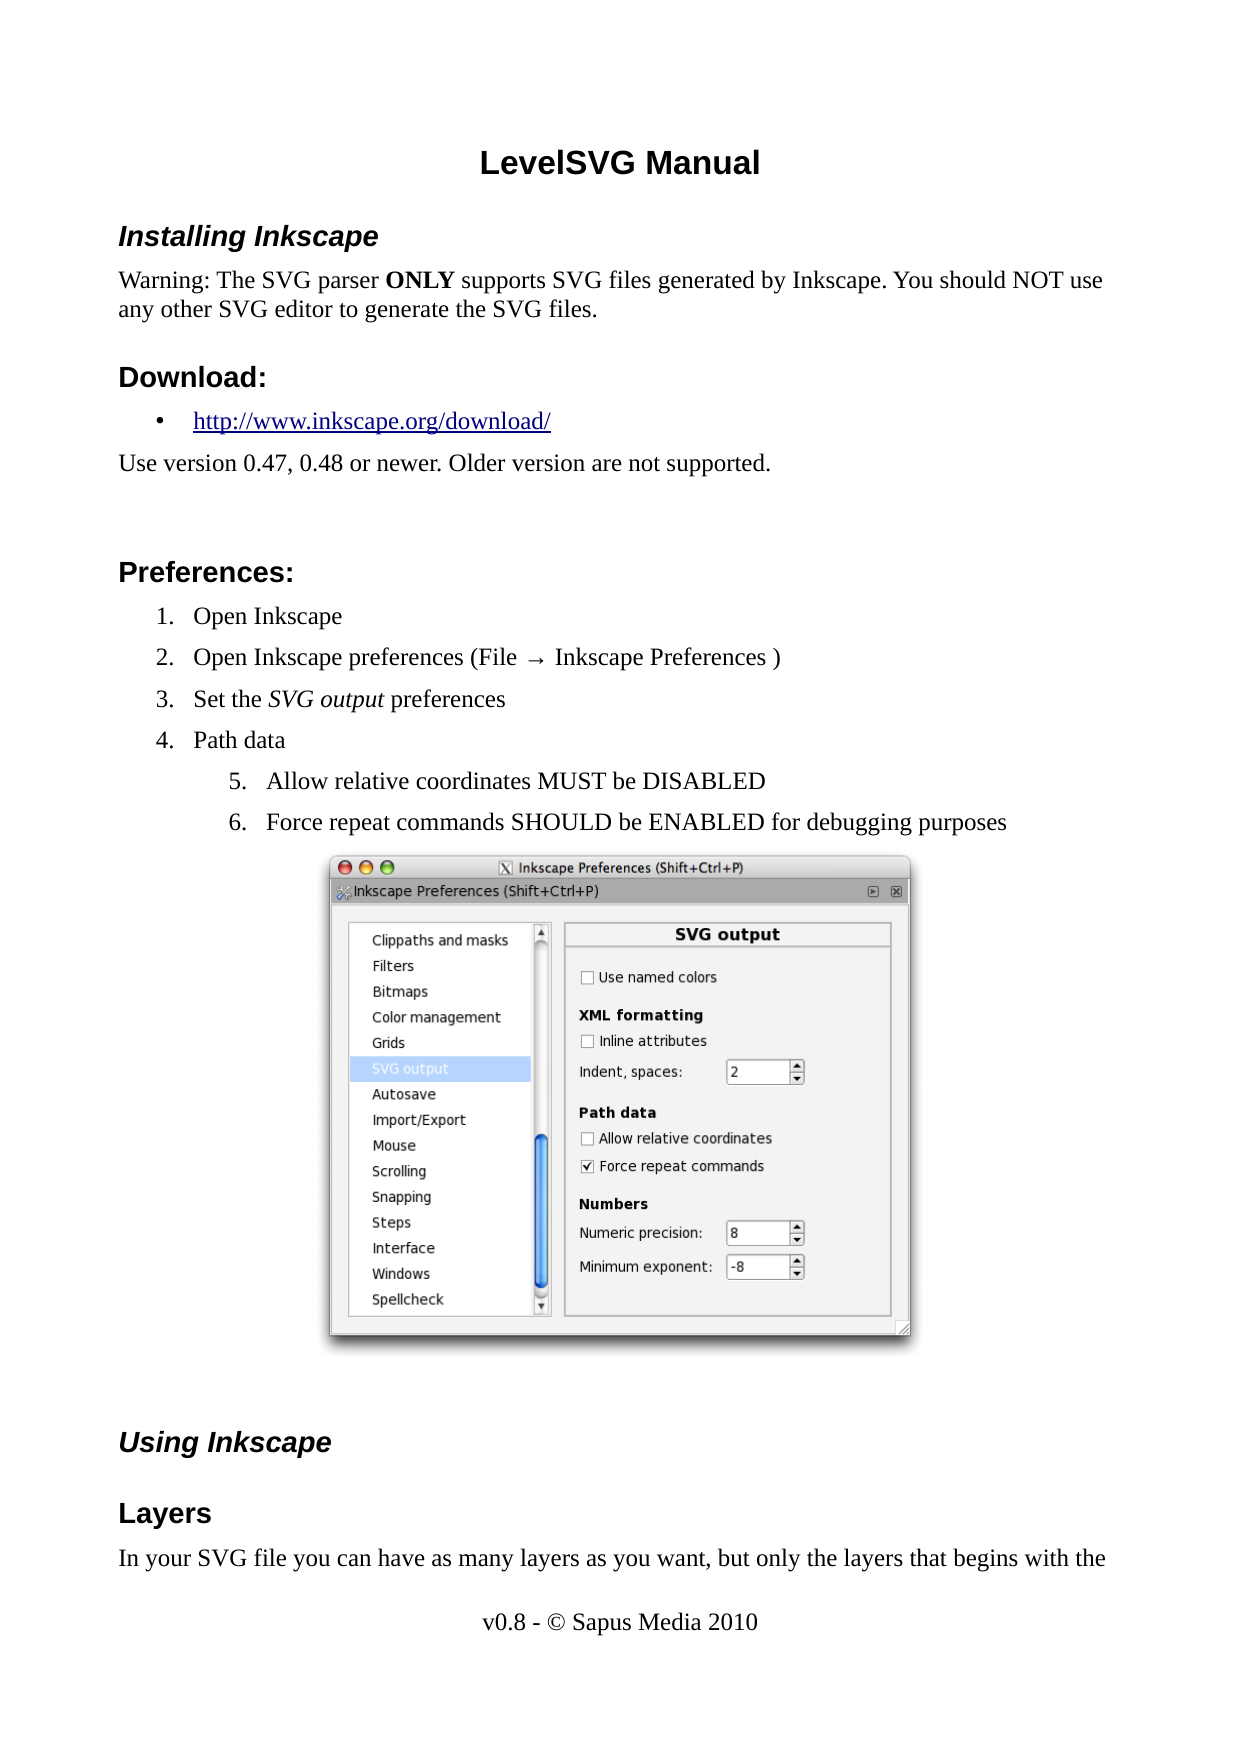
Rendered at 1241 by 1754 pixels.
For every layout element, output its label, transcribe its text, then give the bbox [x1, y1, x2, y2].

subtitle Installing Inkscape [118, 219, 1122, 253]
subtitle Preferences: [118, 555, 1122, 589]
text Use version 0.47, 0.48 or newer. Older version are not supported. [118, 448, 1122, 476]
picture [314, 848, 926, 1360]
list Path data [156, 725, 1122, 754]
text In your SVG file you can have as many layers as you want, but only the layers that begins with the [118, 1543, 1122, 1571]
subtitle Layers [118, 1497, 1122, 1530]
subtitle LevelSVG Manual [118, 143, 1122, 182]
list Open Inkscape preferences (File → Inkscape Preferences ) [156, 642, 1122, 671]
subtitle Using Inkscape [118, 1426, 1122, 1459]
list Open Inkscape [156, 601, 1122, 630]
subtitle Download: [118, 360, 1122, 394]
list Allow relative coordinates MUST be DISABLED [228, 766, 1122, 795]
text Warning: The SVG parser ONLY supports SVG files generated by Inkscape. You should NOT use any other SVG editor to generate the SVG files. [118, 265, 1122, 323]
list Set the SVG output preferences [156, 684, 1122, 712]
list Force repeat commands SHOULD be ENABLED for debugging purposes [228, 807, 1122, 836]
list http://www.inkscape.org/download/ [156, 406, 1122, 435]
